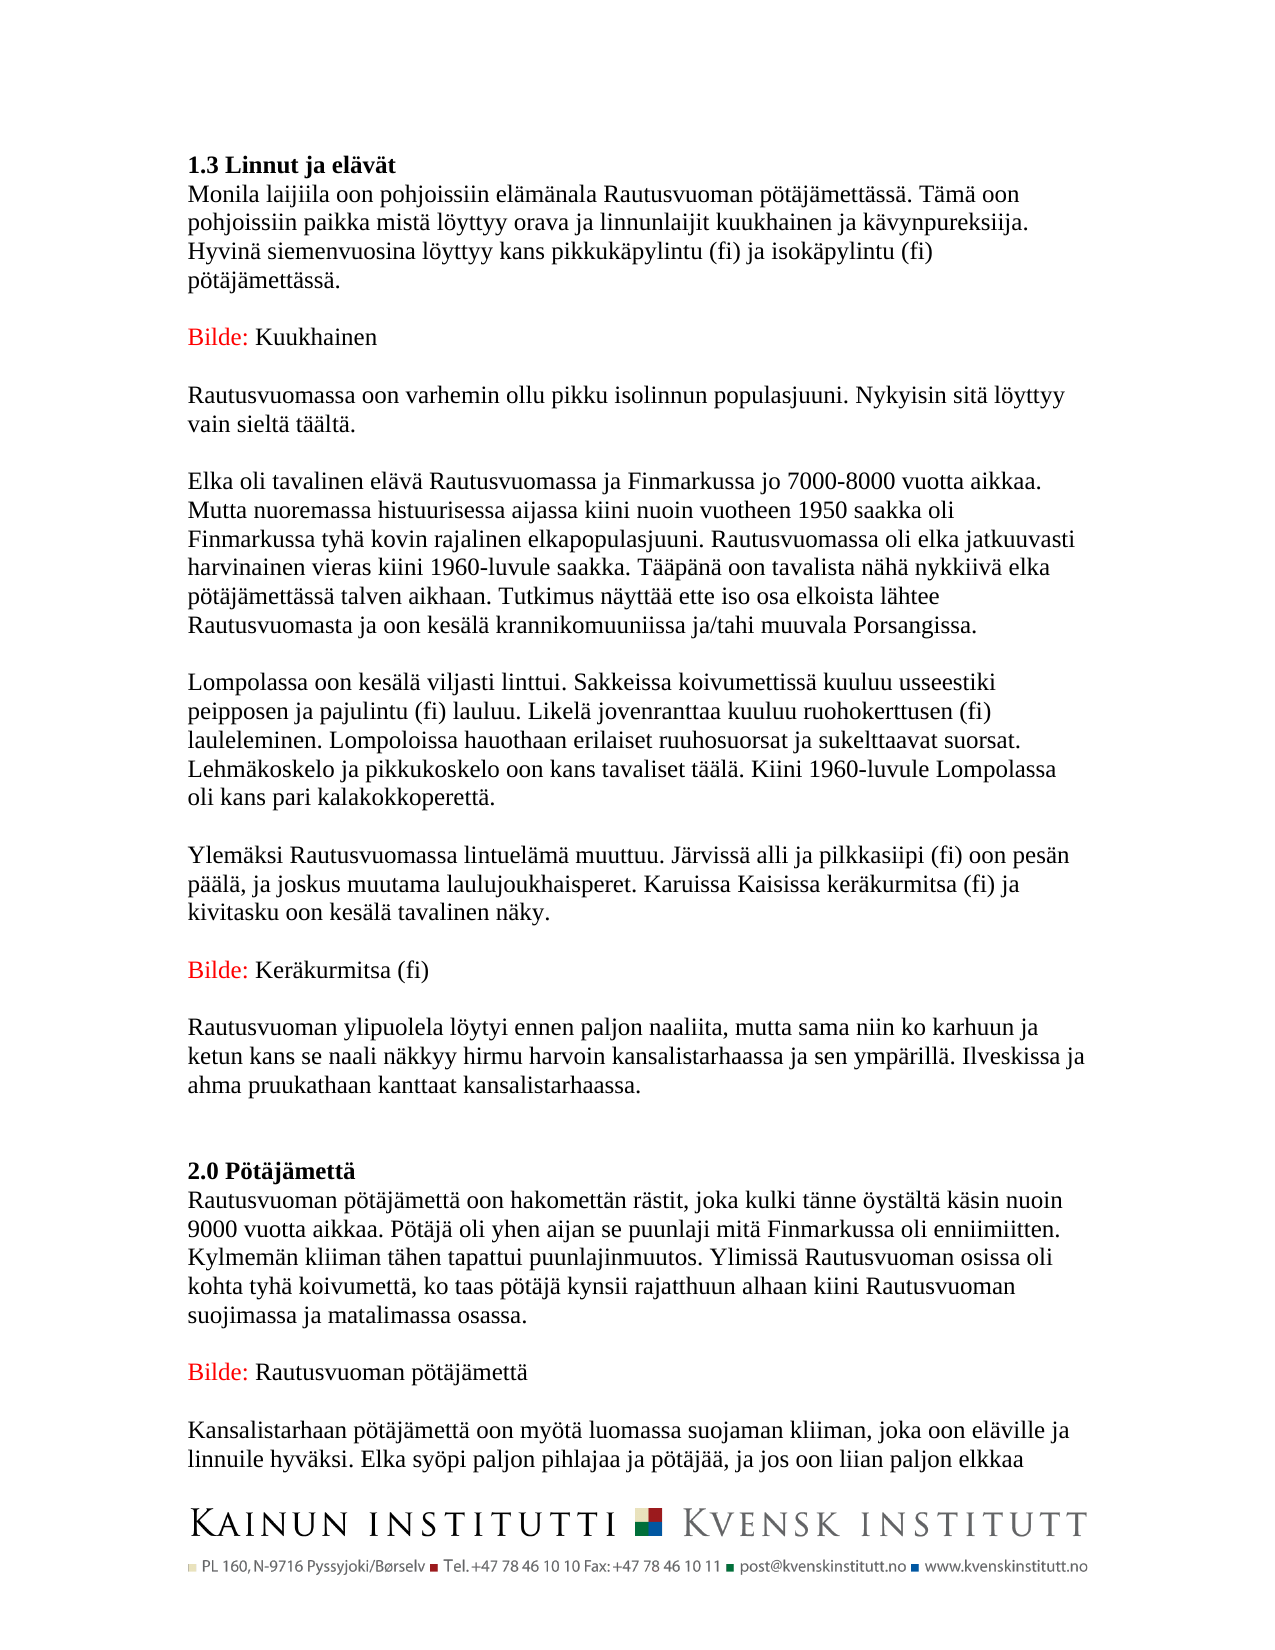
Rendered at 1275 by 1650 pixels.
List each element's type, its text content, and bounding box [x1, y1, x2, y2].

text Bilde: Kuukhainen [187, 322, 1087, 351]
text Elka oli tavalinen elävä Rautusvuomassa ja Finmarkussa jo 7000-8000 vuotta aikkaa. Mutta nuoremassa histuurisessa aijassa kiini nuoin vuotheen 1950 saakka oli Finmarkussa tyhä kovin rajalinen elkapopulasjuuni. Rautusvuomassa oli elka jatkuuvasti harvinainen vieras kiini 1960-luvule saakka. Tääpänä oon tavalista nähä nykkiivä elka pötäjämettässä talven aikhaan. Tutkimus näyttää ette iso osa elkoista lähtee Rautusvuomasta ja oon kesälä krannikomuuniissa ja/tahi muuvala Porsangissa. [187, 466, 1087, 639]
text 2.0 Pötäjämettä [187, 1156, 1087, 1185]
text Ylemäksi Rautusvuomassa lintuelämä muuttuu. Järvissä alli ja pilkkasiipi (fi) oon pesän päälä, ja joskus muutama laulujoukhaisperet. Karuissa Kaisissa keräkurmitsa (fi) ja kivitasku oon kesälä tavalinen näky. [187, 840, 1087, 926]
text 1.3 Linnut ja elävät Monila laijiila oon pohjoissiin elämänala Rautusvuoman pötäjämettässä. Tämä oon pohjoissiin paikka mistä löyttyy orava ja linnunlaijit kuukhainen ja kävynpureksiija. Hyvinä siemenvuosina löyttyy kans pikkukäpylintu (fi) ja isokäpylintu (fi) pötäjämettässä. [187, 150, 1087, 294]
text Bilde: Rautusvuoman pötäjämettä [187, 1357, 1087, 1386]
text Rautusvuoman ylipuolela löytyi ennen paljon naaliita, mutta sama niin ko karhuun ja ketun kans se naali näkkyy hirmu harvoin kansalistarhaassa ja sen ympärillä. Ilveskissa ja ahma pruukathaan kanttaat kansalistarhaassa. [187, 1012, 1087, 1156]
text Rautusvuomassa oon varhemin ollu pikku isolinnun populasjuuni. Nykyisin sitä löyttyy vain sieltä täältä. [187, 380, 1087, 437]
text Bilde: Keräkurmitsa (fi) [187, 955, 1087, 984]
text Rautusvuoman pötäjämettä oon hakomettän rästit, joka kulki tänne öystältä käsin nuoin 9000 vuotta aikkaa. Pötäjä oli yhen aijan se puunlaji mitä Finmarkussa oli enniimiitten. Kylmemän kliiman tähen tapattui puunlajinmuutos. Ylimissä Rautusvuoman osissa oli kohta tyhä koivumettä, ko taas pötäjä kynsii rajatthuun alhaan kiini Rautusvuoman suojimassa ja matalimassa osassa. [187, 1185, 1087, 1329]
picture [187, 1508, 1088, 1577]
text Lompolassa oon kesälä viljasti linttui. Sakkeissa koivumettissä kuuluu usseestiki peipposen ja pajulintu (fi) lauluu. Likelä jovenranttaa kuuluu ruohokerttusen (fi) lauleleminen. Lompoloissa hauothaan erilaiset ruuhosuorsat ja sukelttaavat suorsat. Lehmäkoskelo ja pikkukoskelo oon kans tavaliset täälä. Kiini 1960-luvule Lompolassa oli kans pari kalakokkoperettä. [187, 667, 1087, 811]
text Kansalistarhaan pötäjämettä oon myötä luomassa suojaman kliiman, joka oon eläville ja linnuile hyväksi. Elka syöpi paljon pihlajaa ja pötäjää, ja jos oon liian paljon elkkaa [187, 1415, 1087, 1472]
